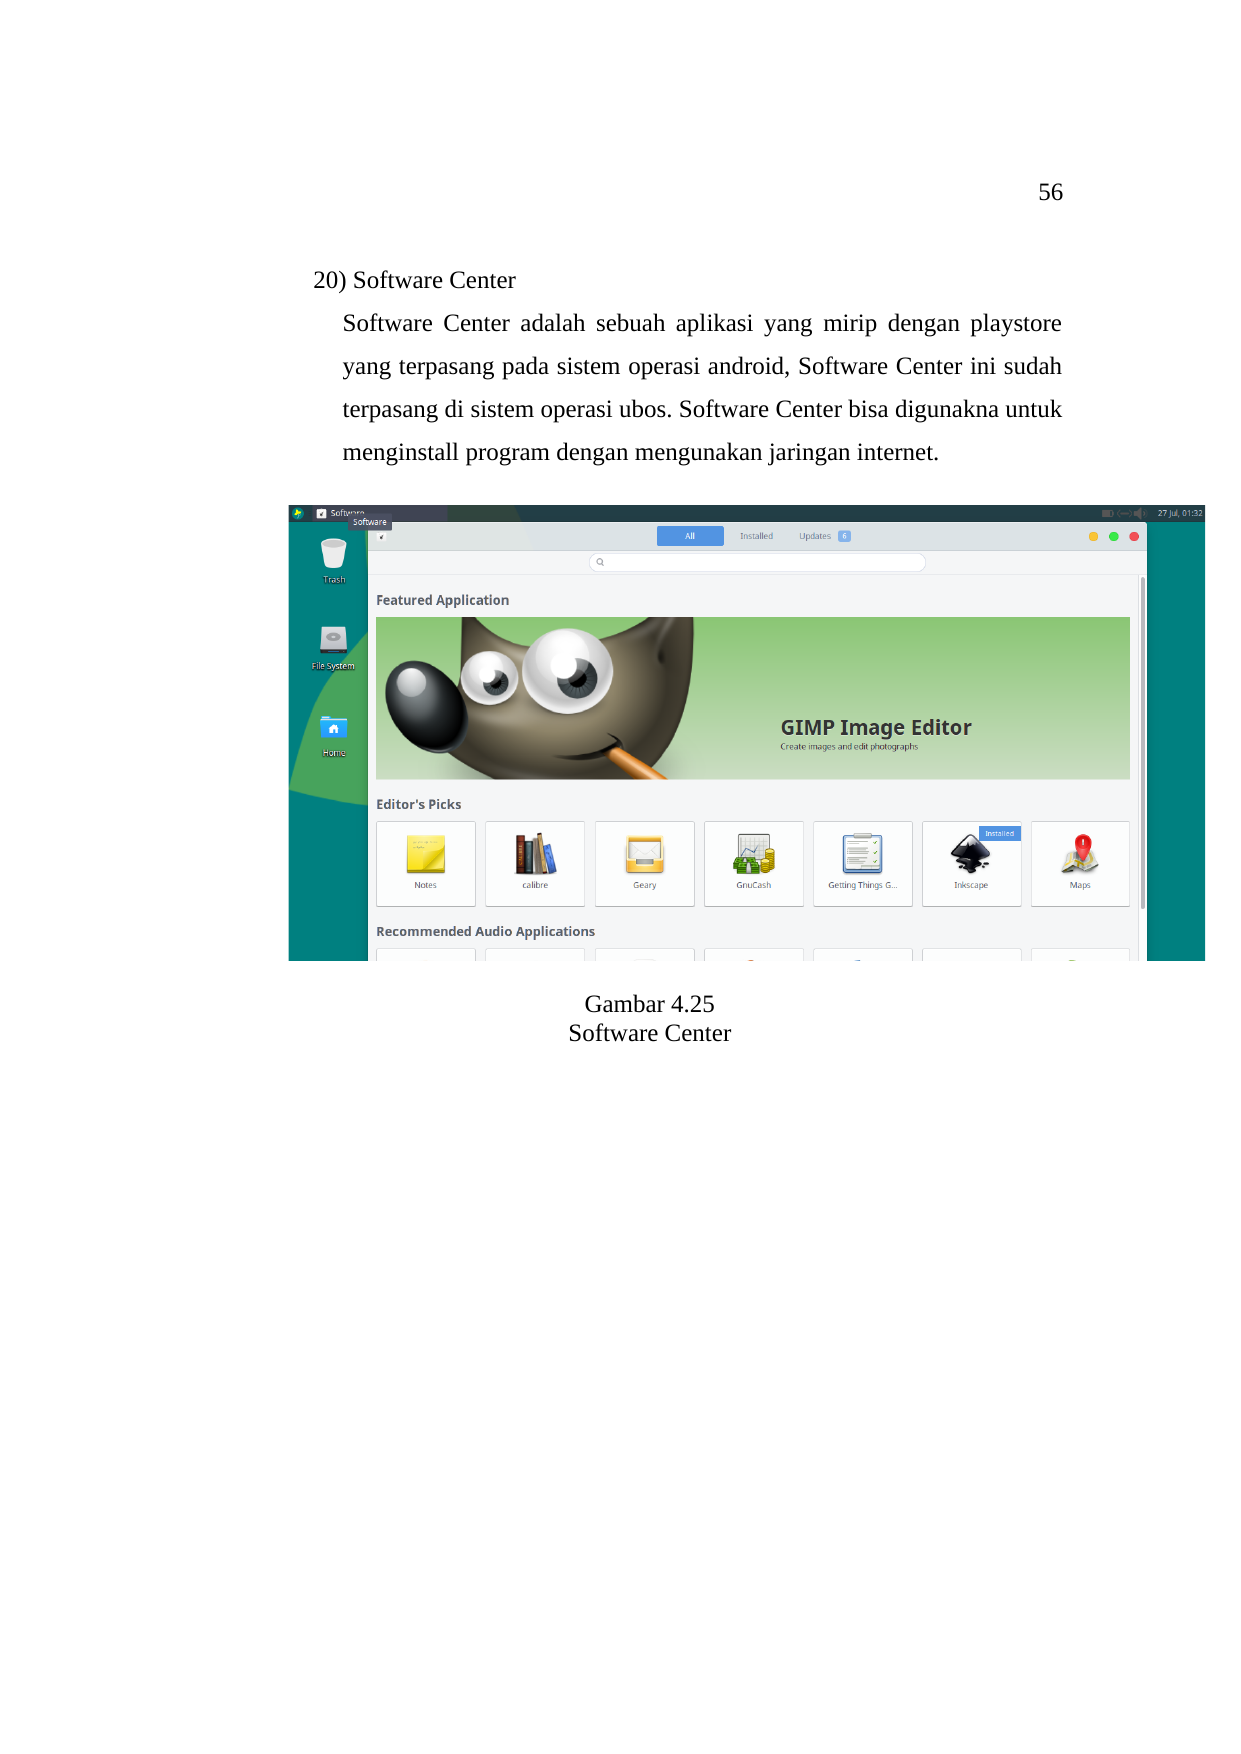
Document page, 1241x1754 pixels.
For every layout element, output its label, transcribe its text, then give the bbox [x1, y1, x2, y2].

text Gambar 4.25 [236, 989, 1063, 1018]
text Software Center adalah sebuah aplikasi yang mirip dengan playstore yang terpasang pada sistem operasi android, Software Center ini sudah terpasang di sistem operasi ubos. Software Center bisa digunakna untuk menginstall program dengan mengunakan jaringan internet. [342, 308, 1063, 466]
picture [288, 505, 1206, 961]
text Software Center [236, 1018, 1063, 1046]
text 20) Software Center [313, 265, 1063, 294]
